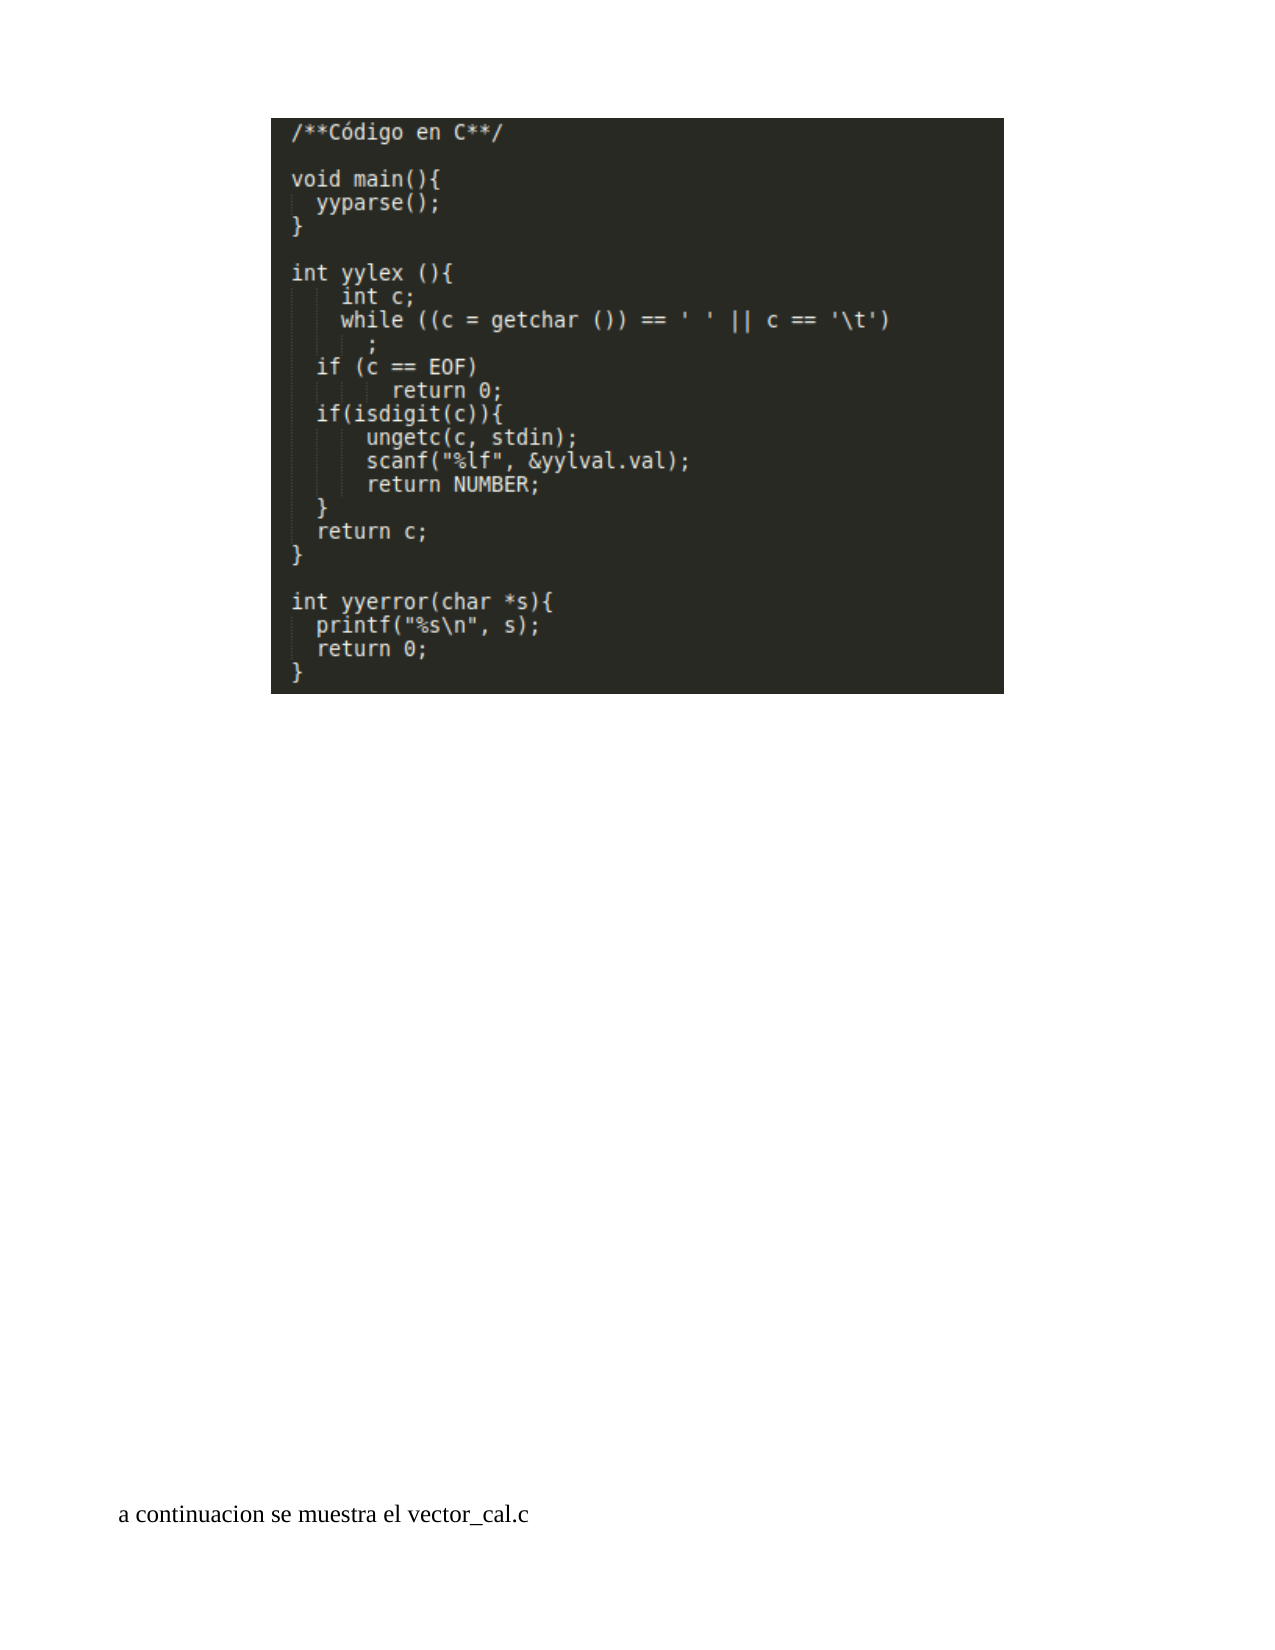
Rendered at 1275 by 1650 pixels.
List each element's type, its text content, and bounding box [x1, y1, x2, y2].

text a continuacion se muestra el vector_cal.c [118, 1499, 1157, 1527]
